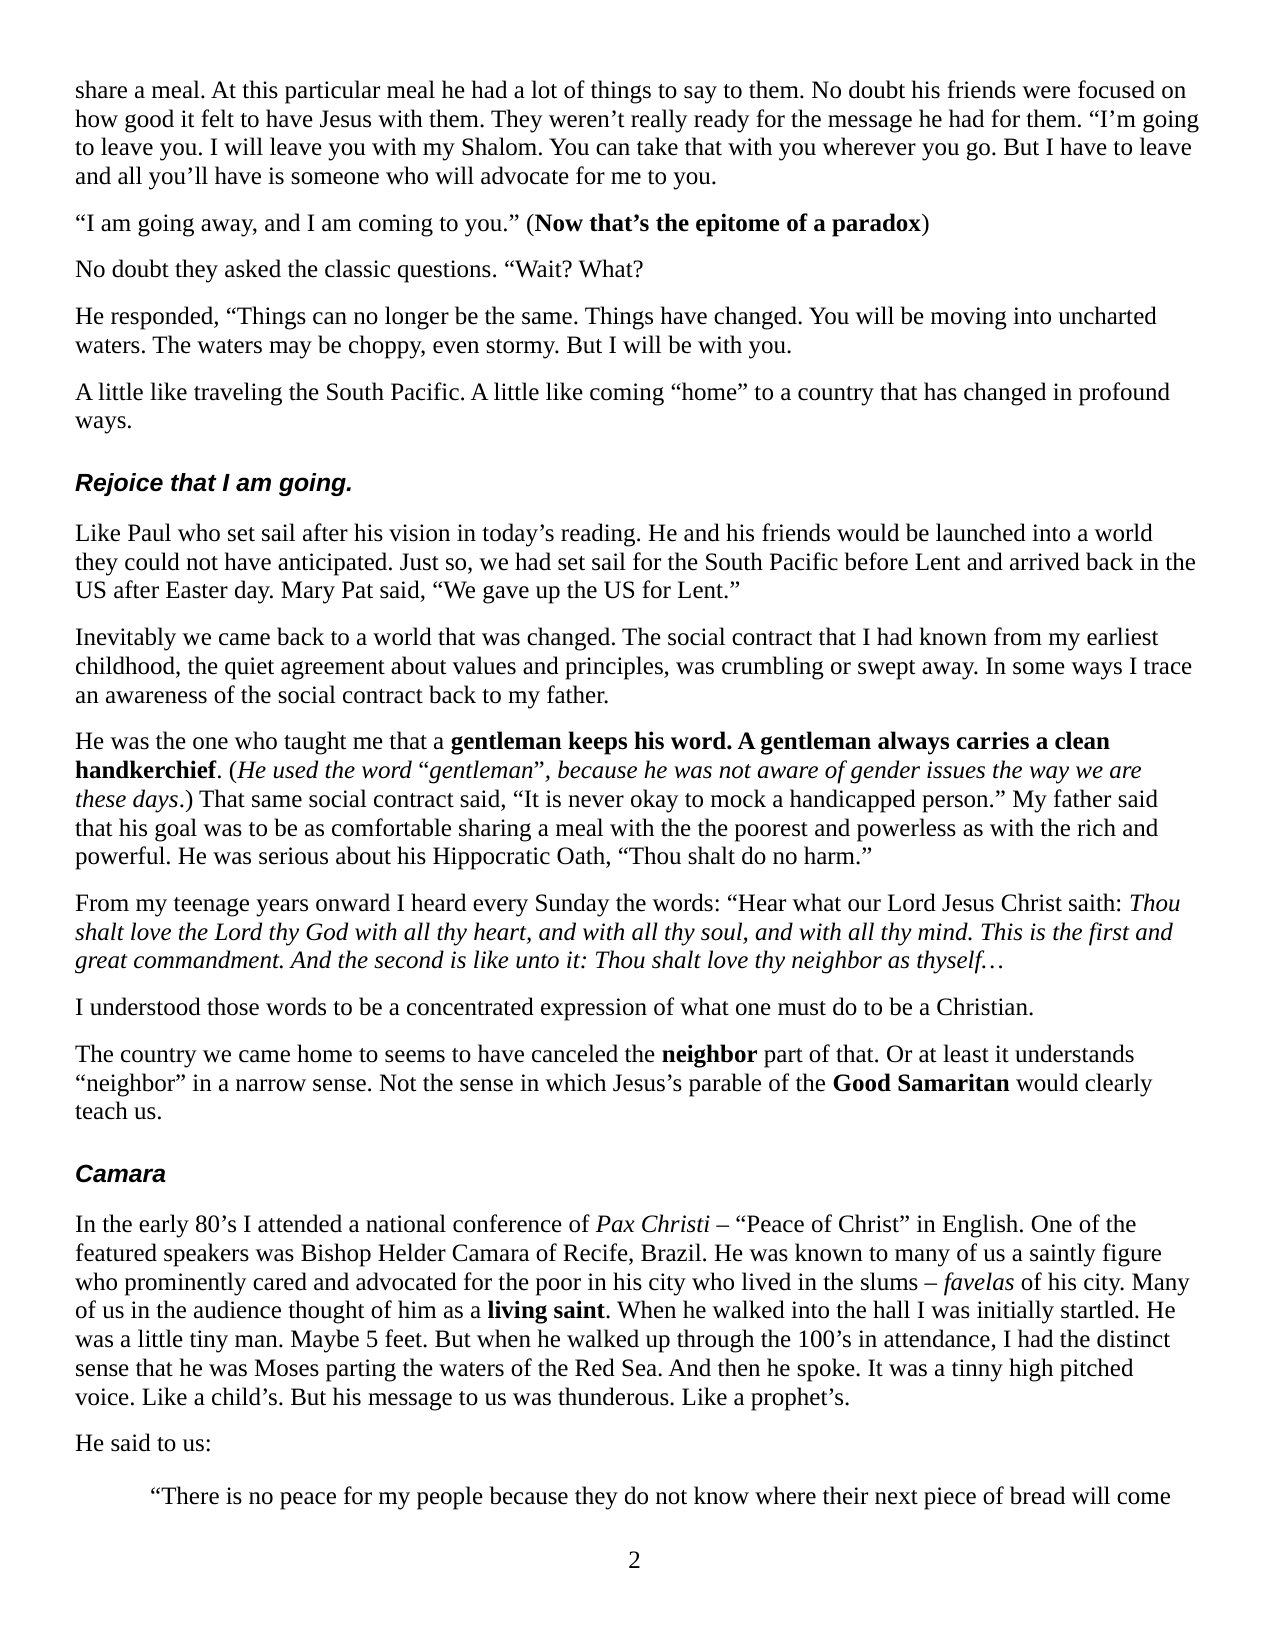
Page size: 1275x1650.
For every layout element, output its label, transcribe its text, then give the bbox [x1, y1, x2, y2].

text In the early 80’s I attended a national conference of Pax Christi – “Peace of Christ” in English. One of the featured speakers was Bishop Helder Camara of Recife, Brazil. He was known to many of us a saintly figure who prominently cared and advocated for the poor in his city who lived in the slums – favelas of his city. Many of us in the audience thought of him as a living saint. When he walked into the hall I was initially startled. He was a little tiny man. Maybe 5 feet. But when he walked up through the 100’s in attendance, I had the distinct sense that he was Moses parting the waters of the Red Sea. And then he spoke. It was a tinny high pitched voice. Like a child’s. But his message to us was thunderous. Like a prophet’s. [75, 1209, 1200, 1410]
text From my teenage years onward I heard every Sunday the words: “Hear what our Lord Jesus Christ saith: Thou shalt love the Lord thy God with all thy heart, and with all thy soul, and with all thy mind. This is the first and great commandment. And the second is like unto it: Thou shalt love thy neighbor as thyself… [75, 888, 1200, 974]
text I understood those words to be a concentrated expression of what one must do to be a Christian. [75, 992, 1200, 1021]
text share a meal. At this particular meal he had a lot of things to say to them. No doubt his friends were focused on how good it felt to have Jesus with them. They weren’t really ready for the message he had for them. “I’m going to leave you. I will leave you with my Shalom. You can take that with you wherever you go. But I have to leave and all you’ll have is someone who will advocate for me to you. [75, 75, 1200, 190]
text The country we came home to seems to have canceled the neighbor part of that. Or at least it understands “neighbor” in a narrow sense. Not the sense in which Jesus’s parable of the Good Samaritan would clearly teach us. [75, 1039, 1200, 1125]
text Like Paul who set sail after his vision in today’s reading. He and his friends would be launched into a world they could not have anticipated. Just so, we had set sail for the South Pacific before Lent and arrived back in the US after Easter day. Mary Pat said, “We gave up the US for Lent.” [75, 518, 1200, 604]
text He was the one who taught me that a gentleman keeps his word. A gentleman always carries a clean handkerchief. (He used the word “gentleman”, because he was not aware of gender issues the way we are these days.) That same social contract said, “It is never okay to mock a handicapped person.” My father said that his goal was to be as comfortable sharing a meal with the the poorest and powerless as with the rich and powerful. He was serious about his Hippocratic Oath, “Thou shalt do no harm.” [75, 726, 1200, 870]
text He said to us: [75, 1428, 1200, 1457]
text “There is no peace for my people because they do not know where their next piece of bread will come [150, 1481, 1200, 1510]
subtitle Rejoice that I am going. [75, 468, 1200, 497]
text A little like traveling the South Pacific. A little like coming “home” to a country that has changed in profound ways. [75, 377, 1200, 434]
subtitle Camara [75, 1159, 1200, 1188]
text He responded, “Things can no longer be the same. Things have changed. You will be moving into uncharted waters. The waters may be choppy, even stormy. But I will be with you. [75, 301, 1200, 359]
text No doubt they asked the classic questions. “Wait? What? [75, 254, 1200, 283]
text “I am going away, and I am coming to you.” (Now that’s the epitome of a paradox) [75, 208, 1200, 237]
text Inevitably we came back to a world that was changed. The social contract that I had known from my earliest childhood, the quiet agreement about values and principles, was crumbling or swept away. In some ways I trace an awareness of the social contract back to my father. [75, 622, 1200, 708]
